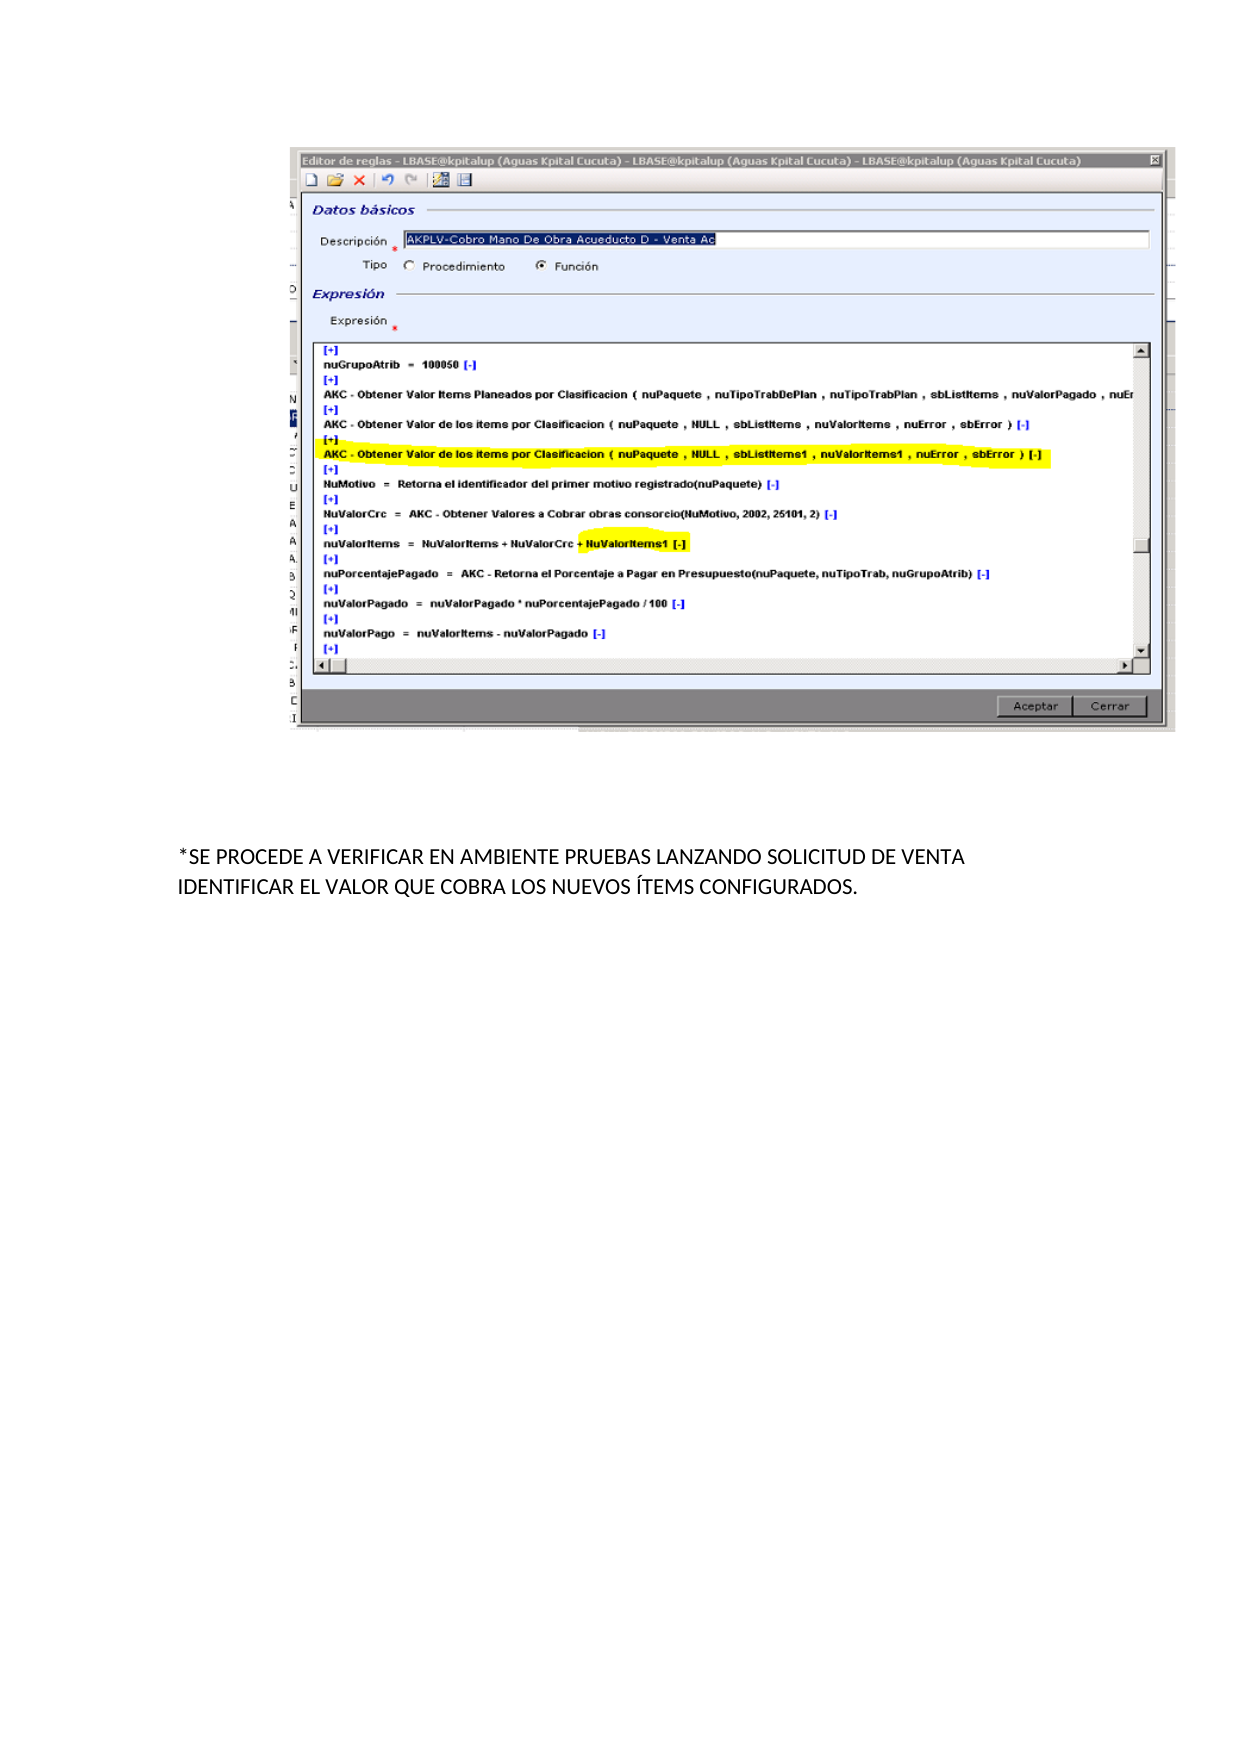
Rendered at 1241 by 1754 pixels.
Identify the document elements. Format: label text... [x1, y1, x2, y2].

text *Se procede a verificar en ambiente pruebas lanzando solicitud de venta identificar el valor que cobra los nuevos ítems configurados. [177, 842, 1063, 900]
